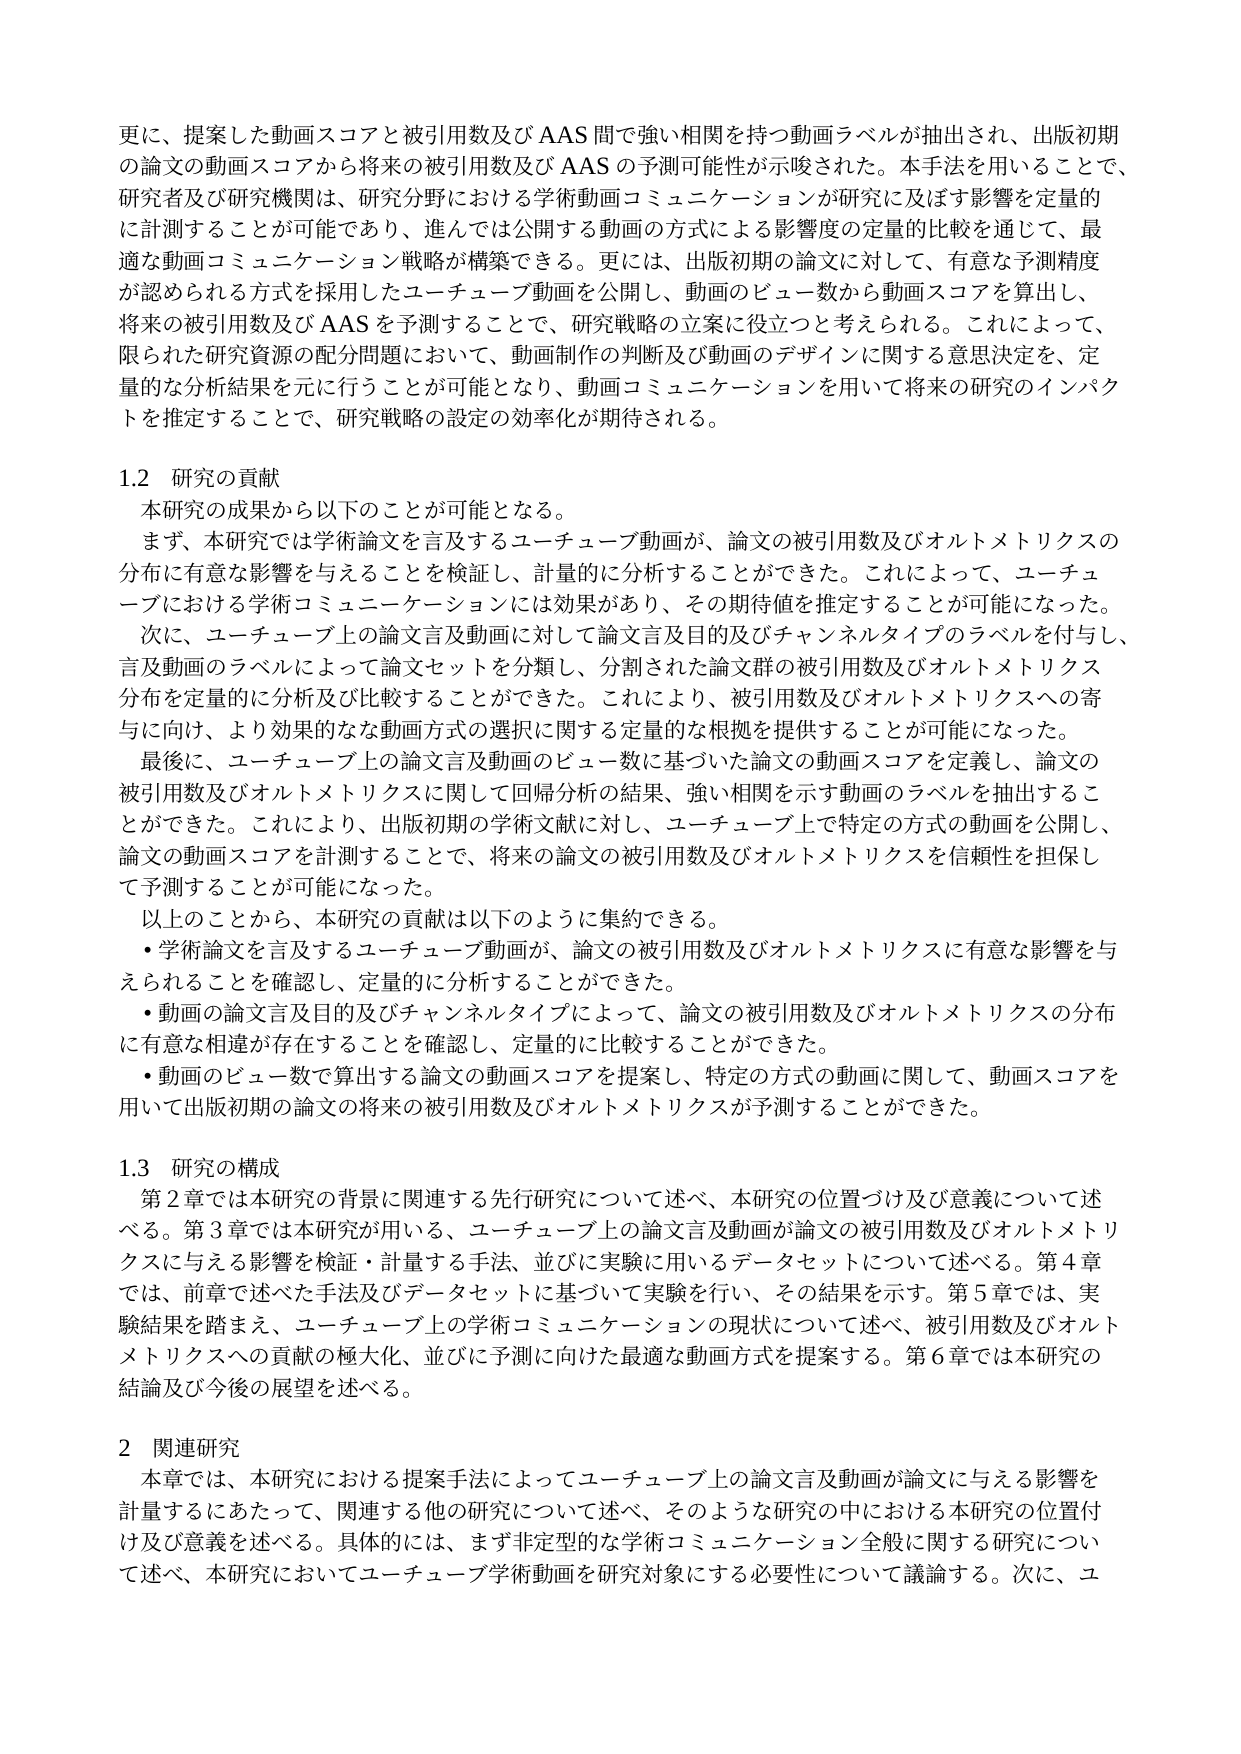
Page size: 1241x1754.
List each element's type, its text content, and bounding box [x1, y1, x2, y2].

text • 学術論文を言及するユーチューブ動画が、論文の被引用数及びオルトメトリクスに有意な影響を与えられることを確認し、定量的に分析することができた。 [118, 933, 1122, 996]
text 1.2 研究の貢献 [118, 461, 1122, 493]
text 次に、ユーチューブ上の論文言及動画に対して論文言及目的及びチャンネルタイプのラベルを付与し、言及動画のラベルによって論文セットを分類し、分割された論文群の被引用数及びオルトメトリクス分布を定量的に分析及び比較することができた。これにより、被引用数及びオルトメトリクスへの寄与に向け、より効果的なな動画方式の選択に関する定量的な根拠を提供することが可能になった。 [118, 619, 1122, 744]
text 1.3 研究の構成 [118, 1151, 1122, 1182]
text 以上のことから、本研究の貢献は以下のように集約できる。 [118, 902, 1122, 933]
text 第２章では本研究の背景に関連する先行研究について述べ、本研究の位置づけ及び意義について述べる。第３章では本研究が用いる、ユーチューブ上の論文言及動画が論文の被引用数及びオルトメトリクスに与える影響を検証・計量する手法、並びに実験に用いるデータセットについて述べる。第４章では、前章で述べた手法及びデータセットに基づいて実験を行い、その結果を示す。第５章では、実験結果を踏まえ、ユーチューブ上の学術コミュニケーションの現状について述べ、被引用数及びオルトメトリクスへの貢献の極大化、並びに予測に向けた最適な動画方式を提案する。第６章では本研究の結論及び今後の展望を述べる。 [118, 1182, 1122, 1402]
text • 動画の論文言及目的及びチャンネルタイプによって、論文の被引用数及びオルトメトリクスの分布に有意な相違が存在することを確認し、定量的に比較することができた。 [118, 996, 1122, 1059]
text • 動画のビュー数で算出する論文の動画スコアを提案し、特定の方式の動画に関して、動画スコアを用いて出版初期の論文の将来の被引用数及びオルトメトリクスが予測することができた。 [118, 1059, 1122, 1122]
text 提案手法の検証として、コンピューター科学分野と生命科学分野の学術論文データセットを用いて実験を行い、動画を保有する論文群に対して動画を保有しない論文群をサンプリングし、両論文群間の被引用数及びAAS分布が異なる母集団に由来することが検定され、論文言及動画の有意な効果が検証された。また、動画の論文言及目的及びチャンネルタイプのラベル付けによる動画の分類を通じて、動画方式による論文の被引用数及びAAS分布の相違が確認され、より効果的な動画方式が特定できた。更に、提案した動画スコアと被引用数及びAAS間で強い相関を持つ動画ラベルが抽出され、出版初期の論文の動画スコアから将来の被引用数及びAASの予測可能性が示唆された。本手法を用いることで、研究者及び研究機関は、研究分野における学術動画コミュニケーションが研究に及ぼす影響を定量的に計測することが可能であり、進んでは公開する動画の方式による影響度の定量的比較を通じて、最適な動画コミュニケーション戦略が構築できる。更には、出版初期の論文に対して、有意な予測精度が認められる方式を採用したユーチューブ動画を公開し、動画のビュー数から動画スコアを算出し、将来の被引用数及びAASを予測することで、研究戦略の立案に役立つと考えられる。これによって、限られた研究資源の配分問題において、動画制作の判断及び動画のデザインに関する意思決定を、定量的な分析結果を元に行うことが可能となり、動画コミュニケーションを用いて将来の研究のインパクトを推定することで、研究戦略の設定の効率化が期待される。 [118, 118, 1122, 433]
text まず、本研究では学術論文を言及するユーチューブ動画が、論文の被引用数及びオルトメトリクスの分布に有意な影響を与えることを検証し、計量的に分析することができた。これによって、ユーチューブにおける学術コミュニーケーションには効果があり、その期待値を推定することが可能になった。 [118, 524, 1122, 619]
text 本研究の成果から以下のことが可能となる。 [118, 493, 1122, 524]
text 最後に、ユーチューブ上の論文言及動画のビュー数に基づいた論文の動画スコアを定義し、論文の被引用数及びオルトメトリクスに関して回帰分析の結果、強い相関を示す動画のラベルを抽出することができた。これにより、出版初期の学術文献に対し、ユーチューブ上で特定の方式の動画を公開し、論文の動画スコアを計測することで、将来の論文の被引用数及びオルトメトリクスを信頼性を担保して予測することが可能になった。 [118, 744, 1122, 902]
text 2 関連研究 [118, 1431, 1122, 1463]
text 本章では、本研究における提案手法によってユーチューブ上の論文言及動画が論文に与える影響を計量するにあたって、関連する他の研究について述べ、そのような研究の中における本研究の位置付け及び意義を述べる。具体的には、まず非定型的な学術コミュニケーション全般に関する研究について述べ、本研究においてユーチューブ学術動画を研究対象にする必要性について議論する。次に、ユ [118, 1463, 1122, 1588]
